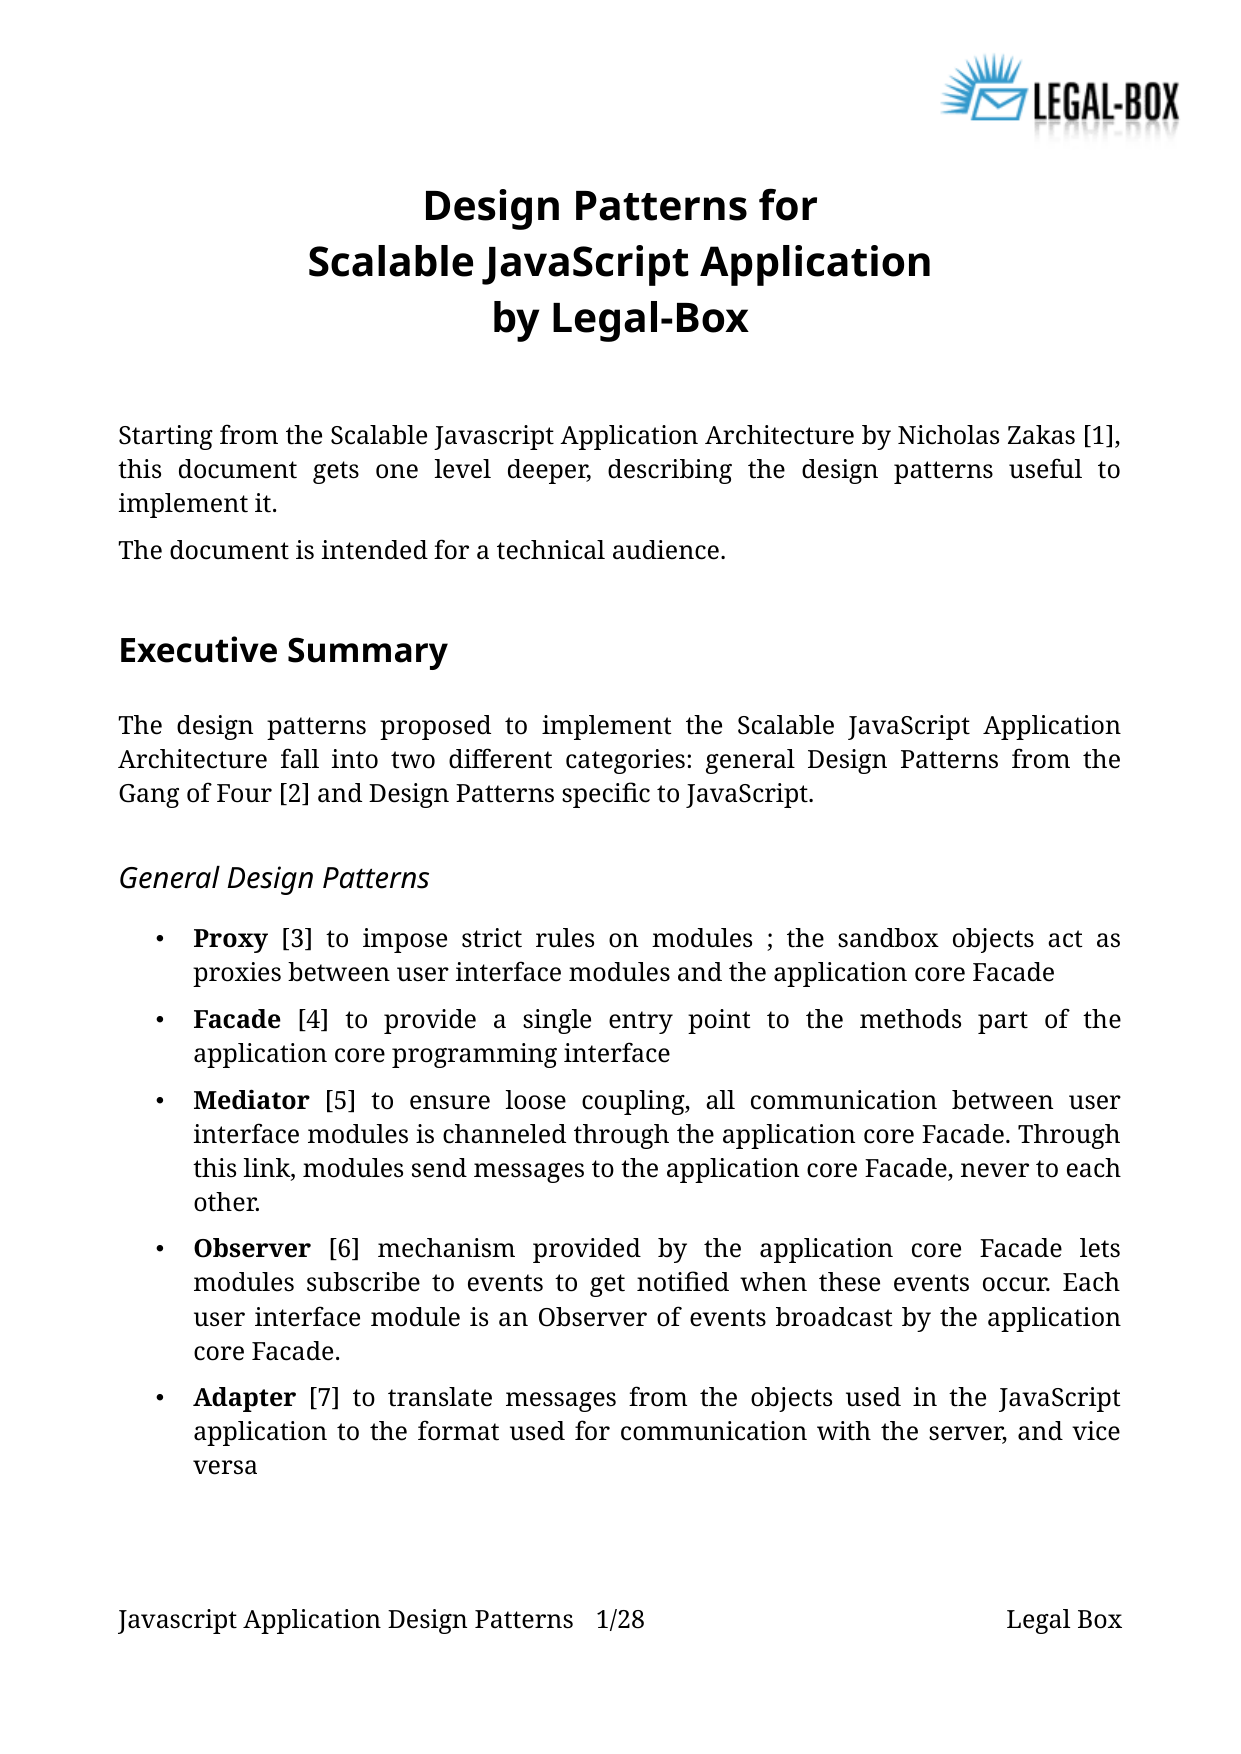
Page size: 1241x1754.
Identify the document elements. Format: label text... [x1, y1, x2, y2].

subtitle Design Patterns for Scalable JavaScript Application by Legal-Box [118, 177, 1122, 344]
text The document is intended for a technical audience. [118, 533, 1122, 567]
list Mediator [5] to ensure loose coupling, all communication between user interface modules is channeled through the application core Facade. Through this link, modules send messages to the application core Facade, never to each other. [156, 1082, 1122, 1218]
picture [880, 39, 1208, 171]
subtitle General Design Patterns [118, 858, 1122, 897]
list Observer [6] mechanism provided by the application core Facade lets modules subscribe to events to get notified when these events occur. Each user interface module is an Observer of events broadcast by the application core Facade. [156, 1231, 1122, 1367]
list Proxy [3] to impose strict rules on modules ; the sandbox objects act as proxies between user interface modules and the application core Facade [156, 921, 1122, 989]
list Adapter [7] to translate messages from the objects used in the JavaScript application to the format used for communication with the server, and vice versa [156, 1380, 1122, 1482]
text The design patterns proposed to implement the Scalable JavaScript Application Architecture fall into two different categories: general Design Patterns from the Gang of Four [2] and Design Patterns specific to JavaScript. [118, 708, 1122, 810]
text Starting from the Scalable Javascript Application Architecture by Nicholas Zakas [1], this document gets one level deeper, describing the design patterns useful to implement it. [118, 418, 1122, 520]
list Facade [4] to provide a single entry point to the methods part of the application core programming interface [156, 1002, 1122, 1070]
subtitle Executive Summary [118, 626, 1122, 672]
